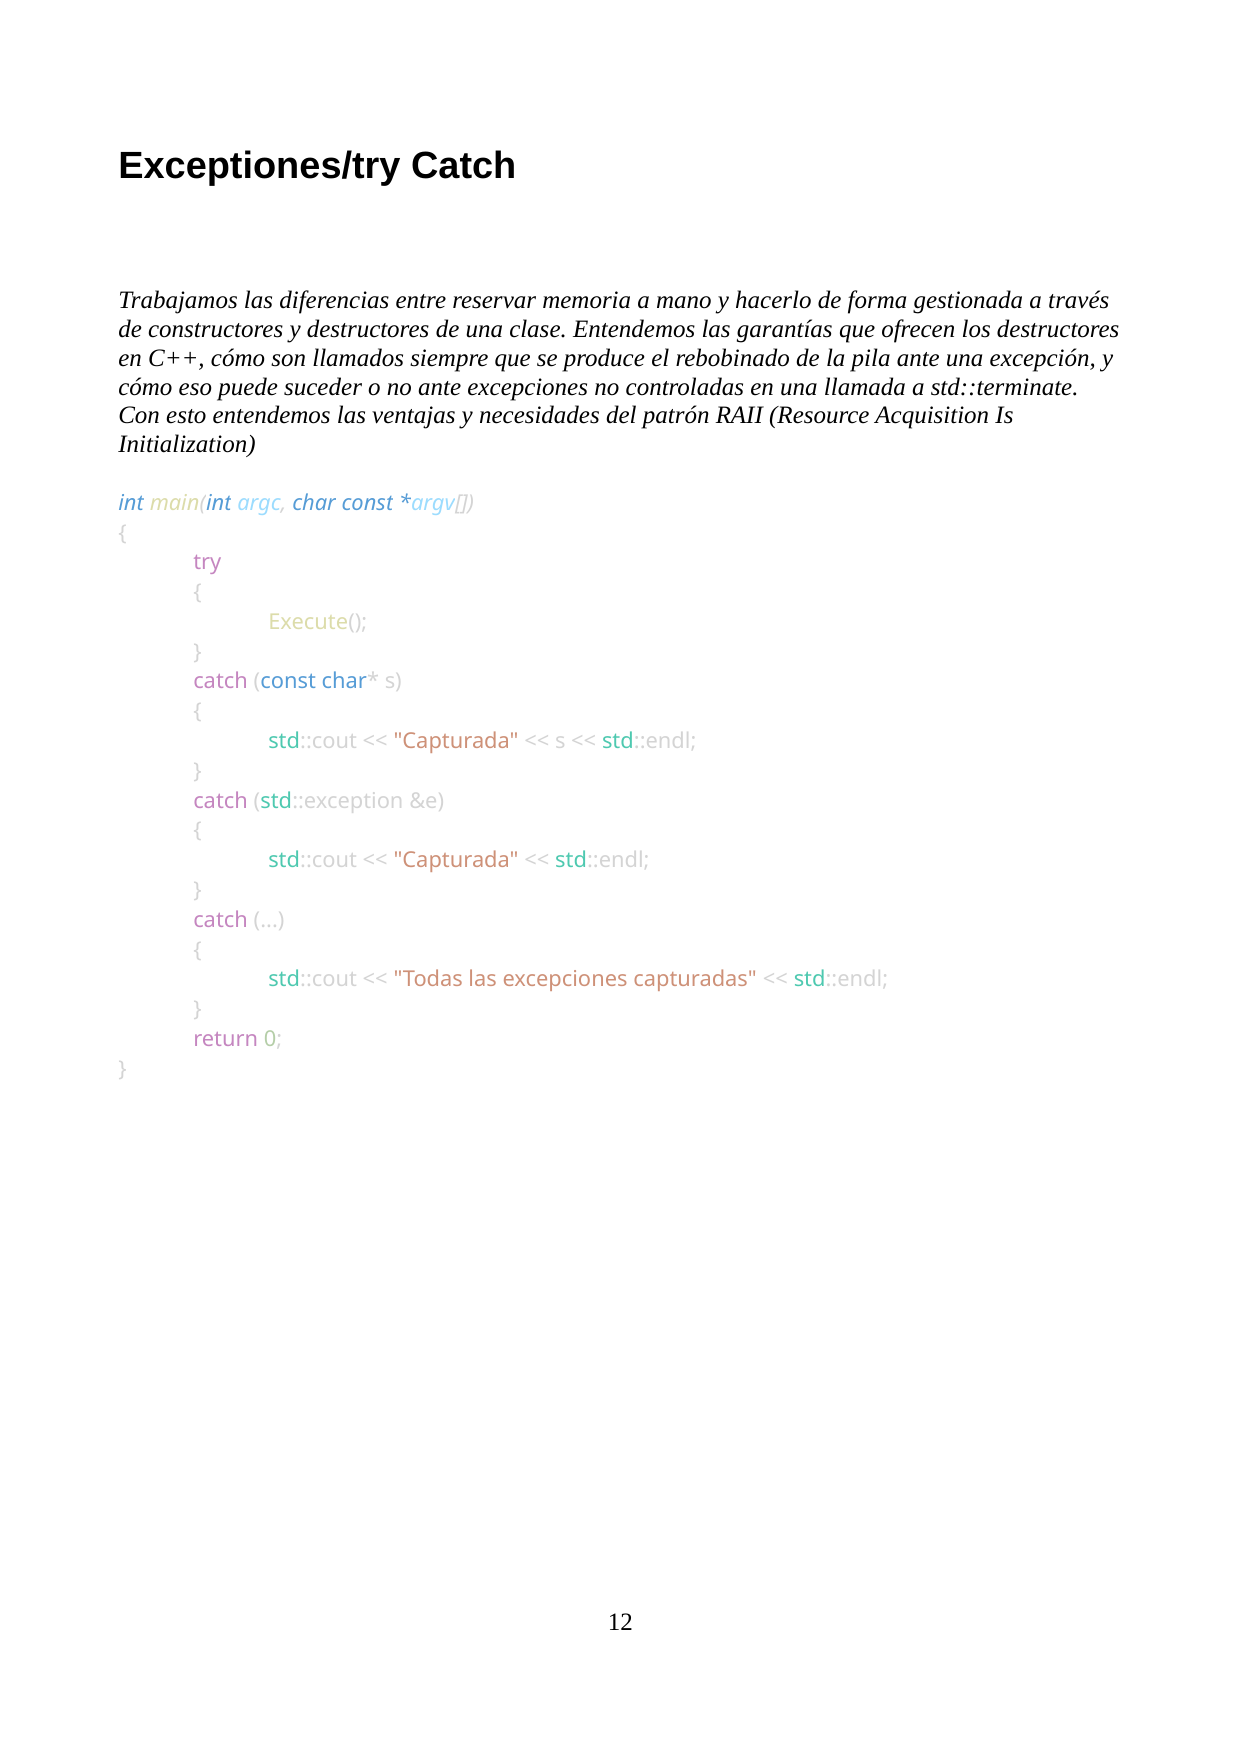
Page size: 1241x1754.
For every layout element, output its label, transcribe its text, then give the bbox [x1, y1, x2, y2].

text { [118, 814, 1122, 844]
text int main(int argc, char const *argv[]) [118, 487, 1122, 517]
text { [118, 576, 1122, 606]
text { [118, 517, 1122, 546]
text } [118, 1053, 1122, 1083]
text catch (std::exception &e) [118, 785, 1122, 814]
text std::cout << "Capturada" << s << std::endl; [118, 725, 1122, 755]
text { [118, 934, 1122, 963]
text catch (...) [118, 904, 1122, 934]
subtitle Exceptiones/try Catch [118, 143, 1122, 187]
text return 0; [118, 1023, 1122, 1053]
text } [118, 993, 1122, 1023]
text catch (const char* s) [118, 666, 1122, 695]
text try [118, 546, 1122, 576]
text { [118, 695, 1122, 725]
text } [118, 874, 1122, 904]
text Execute(); [118, 606, 1122, 636]
text } [118, 755, 1122, 785]
text } [118, 636, 1122, 666]
text Trabajamos las diferencias entre reservar memoria a mano y hacerlo de forma gestionada a través de constructores y destructores de una clase. Entendemos las garantías que ofrecen los destructores en C++, cómo son llamados siempre que se produce el rebobinado de la pila ante una excepción, y cómo eso puede suceder o no ante excepciones no controladas en una llamada a std::terminate. Con esto entendemos las ventajas y necesidades del patrón RAII (Resource Acquisition Is Initialization) [118, 286, 1122, 458]
text std::cout << "Todas las excepciones capturadas" << std::endl; [118, 963, 1122, 993]
text std::cout << "Capturada" << std::endl; [118, 844, 1122, 874]
